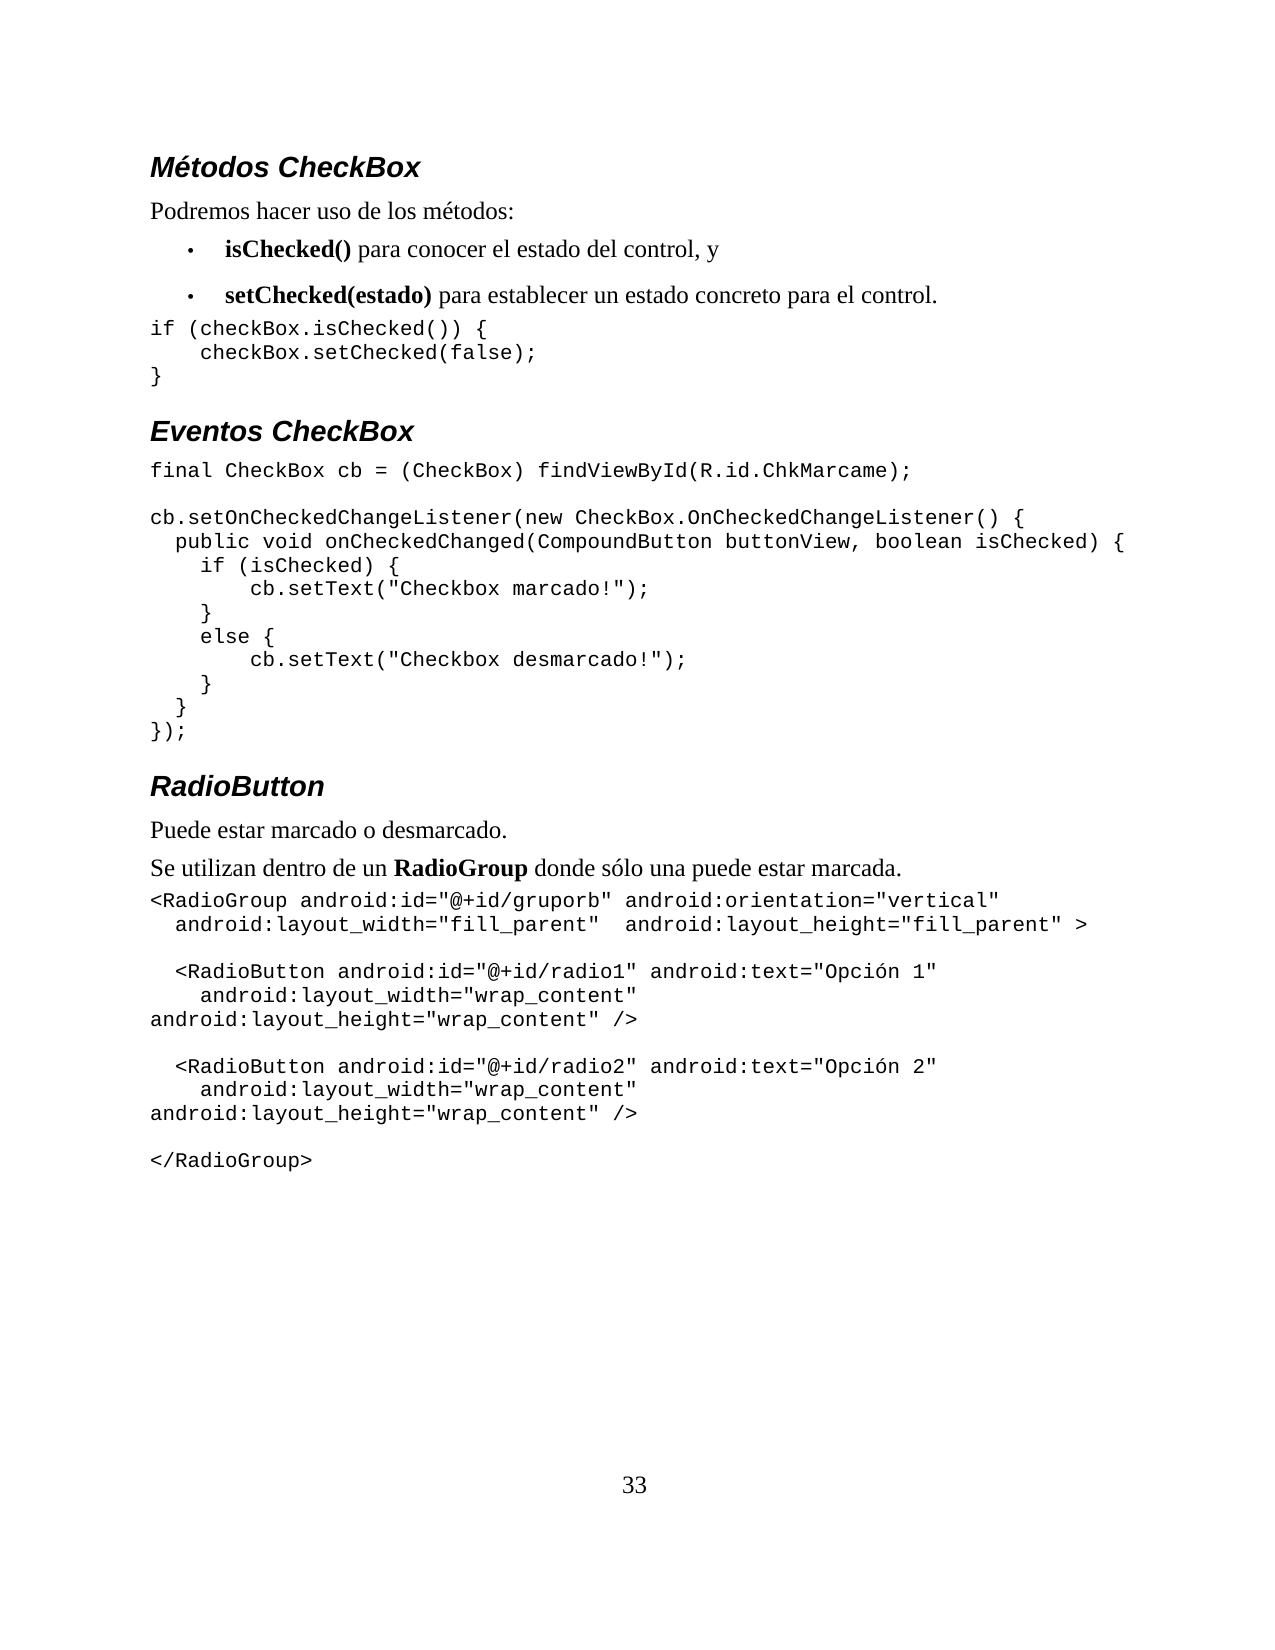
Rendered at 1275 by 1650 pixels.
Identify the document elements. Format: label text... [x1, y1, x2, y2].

text if (checkBox.isChecked()) { [150, 318, 1125, 342]
text final CheckBox cb = (CheckBox) findViewById(R.id.ChkMarcame); [150, 460, 1125, 484]
text Se utilizan dentro de un RadioGroup donde sólo una puede estar marcada. [150, 853, 1125, 881]
text } [150, 697, 1125, 720]
text } [150, 673, 1125, 697]
text cb.setOnCheckedChangeListener(new CheckBox.OnCheckedChangeListener() { [150, 507, 1125, 531]
text Podremos hacer uso de los métodos: [150, 196, 1125, 225]
text checkBox.setChecked(false); [150, 342, 1125, 365]
text } [150, 602, 1125, 626]
text public void onCheckedChanged(CompoundButton buttonView, boolean isChecked) { [150, 531, 1125, 555]
list isChecked() para conocer el estado del control, y [187, 234, 1125, 262]
text cb.setText("Checkbox desmarcado!"); [150, 649, 1125, 673]
text android:layout_width="wrap_content" android:layout_height="wrap_content" /> [150, 1079, 1125, 1127]
text }); [150, 720, 1125, 744]
text android:layout_width="fill_parent" android:layout_height="fill_parent" > [150, 914, 1125, 938]
subtitle RadioButton [150, 769, 1125, 802]
text <RadioButton android:id="@+id/radio1" android:text="Opción 1" [150, 961, 1125, 985]
text </RadioGroup> [150, 1150, 1125, 1174]
text } [150, 365, 1125, 389]
text Puede estar marcado o desmarcado. [150, 815, 1125, 844]
text <RadioGroup android:id="@+id/gruporb" android:orientation="vertical" [150, 890, 1125, 914]
text cb.setText("Checkbox marcado!"); [150, 578, 1125, 602]
subtitle Métodos CheckBox [150, 150, 1125, 183]
text if (isChecked) { [150, 555, 1125, 578]
text android:layout_width="wrap_content" android:layout_height="wrap_content" /> [150, 985, 1125, 1032]
subtitle Eventos CheckBox [150, 414, 1125, 448]
text else { [150, 626, 1125, 649]
list setChecked(estado) para establecer un estado concreto para el control. [187, 280, 1125, 309]
text <RadioButton android:id="@+id/radio2" android:text="Opción 2" [150, 1056, 1125, 1079]
